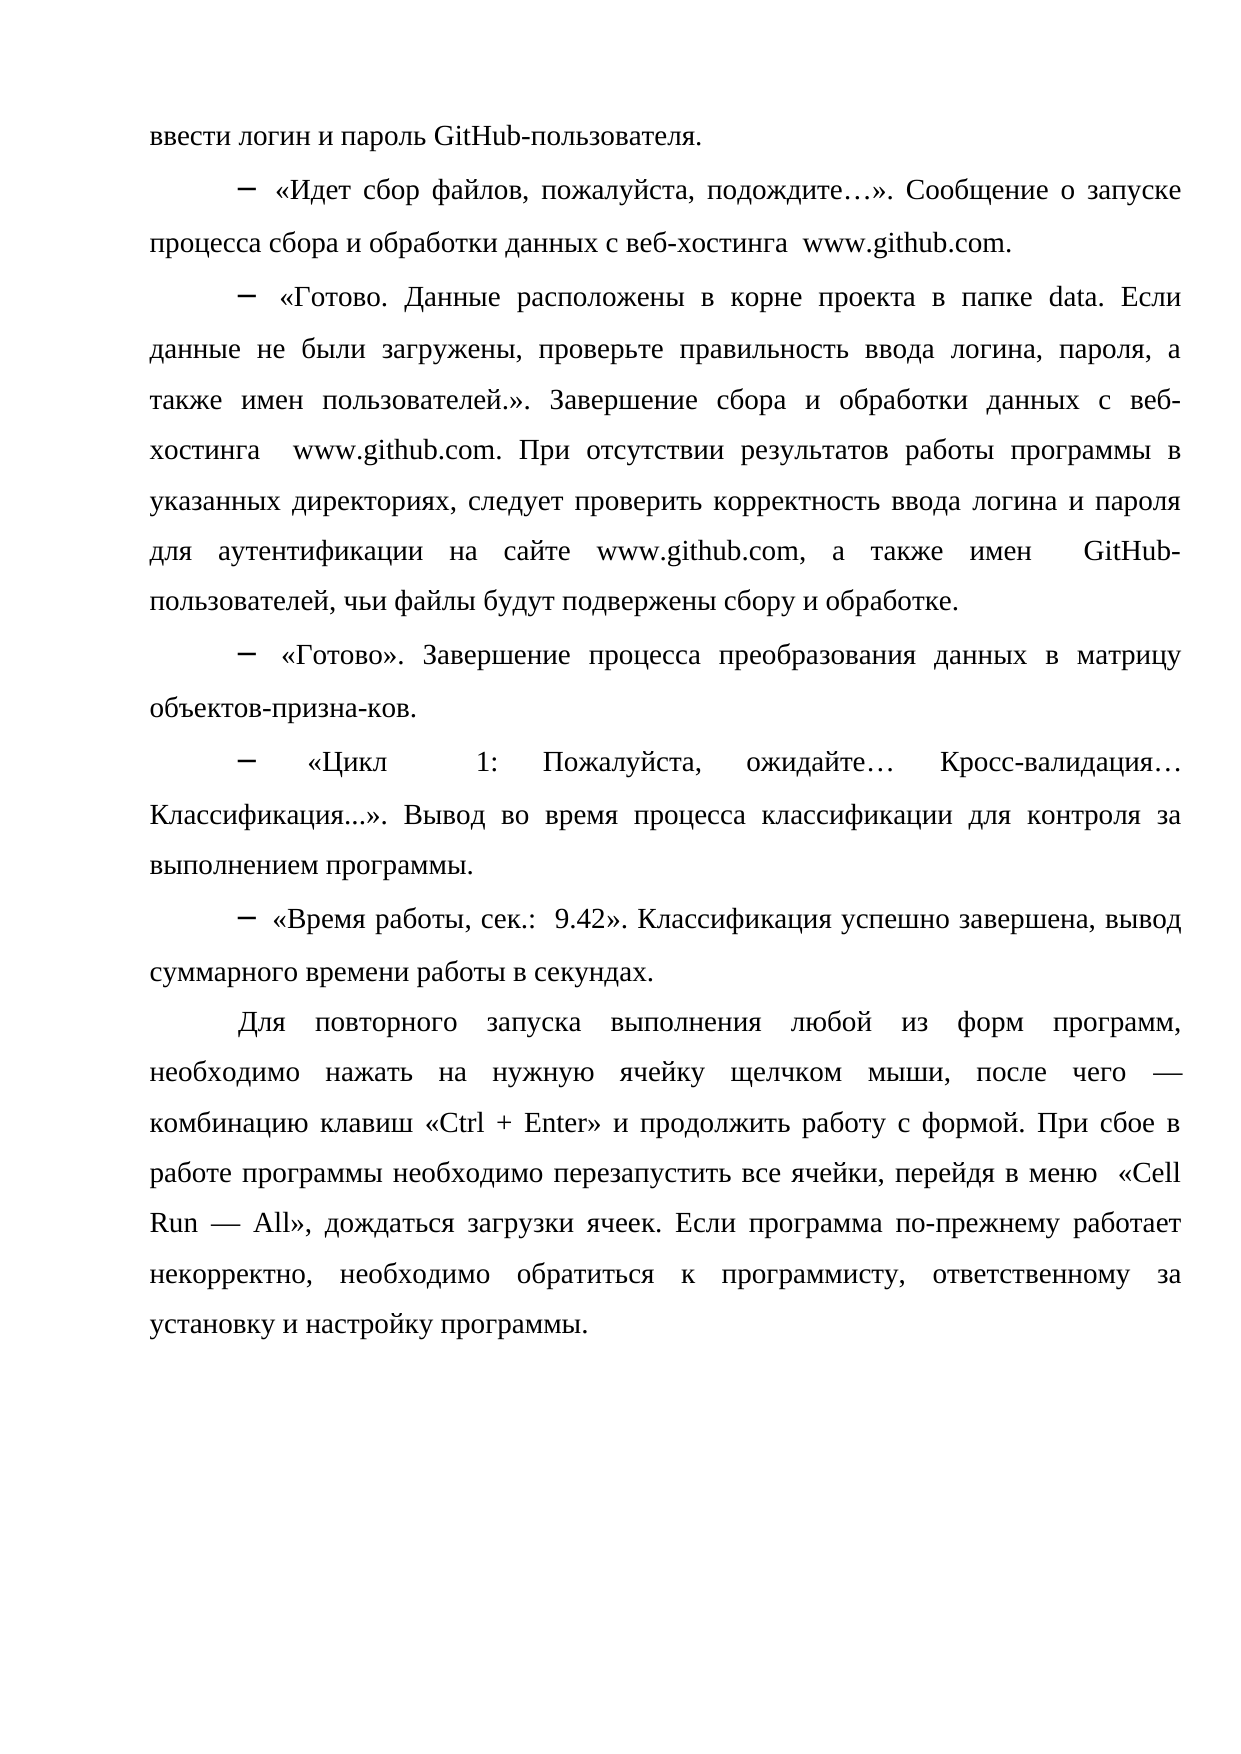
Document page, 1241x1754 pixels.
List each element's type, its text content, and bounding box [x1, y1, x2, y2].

list «Время работы, сек.: 9.42». Классификация успешно завершена, вывод суммарного времени работы в секундах. [149, 897, 1182, 987]
list «Готово». Завершение процесса преобразования данных в матрицу объектов-призна-ков. [149, 633, 1182, 723]
text Для повторного запуска выполнения любой из форм программ, необходимо нажать на нужную ячейку щелчком мыши, после чего — комбинацию клавиш «Ctrl + Enter» и продолжить работу с формой. При сбое в работе программы необходимо перезапустить все ячейки, перейдя в меню «Cell Run — All», дождаться загрузки ячеек. Если программа по-прежнему работает некорректно, необходимо обратиться к программисту, ответственному за установку и настройку программы. [149, 1004, 1182, 1339]
list «Идет сбор файлов, пожалуйста, подождите…». Сообщение о запуске процесса сбора и обработки данных с веб-хостинга www.github.com. [149, 168, 1182, 258]
list «Цикл 1: Пожалуйста, ожидайте… Кросс-валидация… Классификация...». Вывод во время процесса классификации для контроля за выполнением программы. [149, 740, 1182, 881]
list ввести логин и пароль GitHub-пользователя. [149, 118, 1182, 152]
list «Готово. Данные расположены в корне проекта в папке data. Если данные не были загружены, проверьте правильность ввода логина, пароля, а также имен пользователей.». Завершение сбора и обработки данных с веб-хостинга www.github.com. При отсутствии результатов работы программы в указанных директориях, следует проверить корректность ввода логина и пароля для аутентификации на сайте www.github.com, а также имен GitHub-пользователей, чьи файлы будут подвержены сбору и обработке. [149, 275, 1182, 617]
